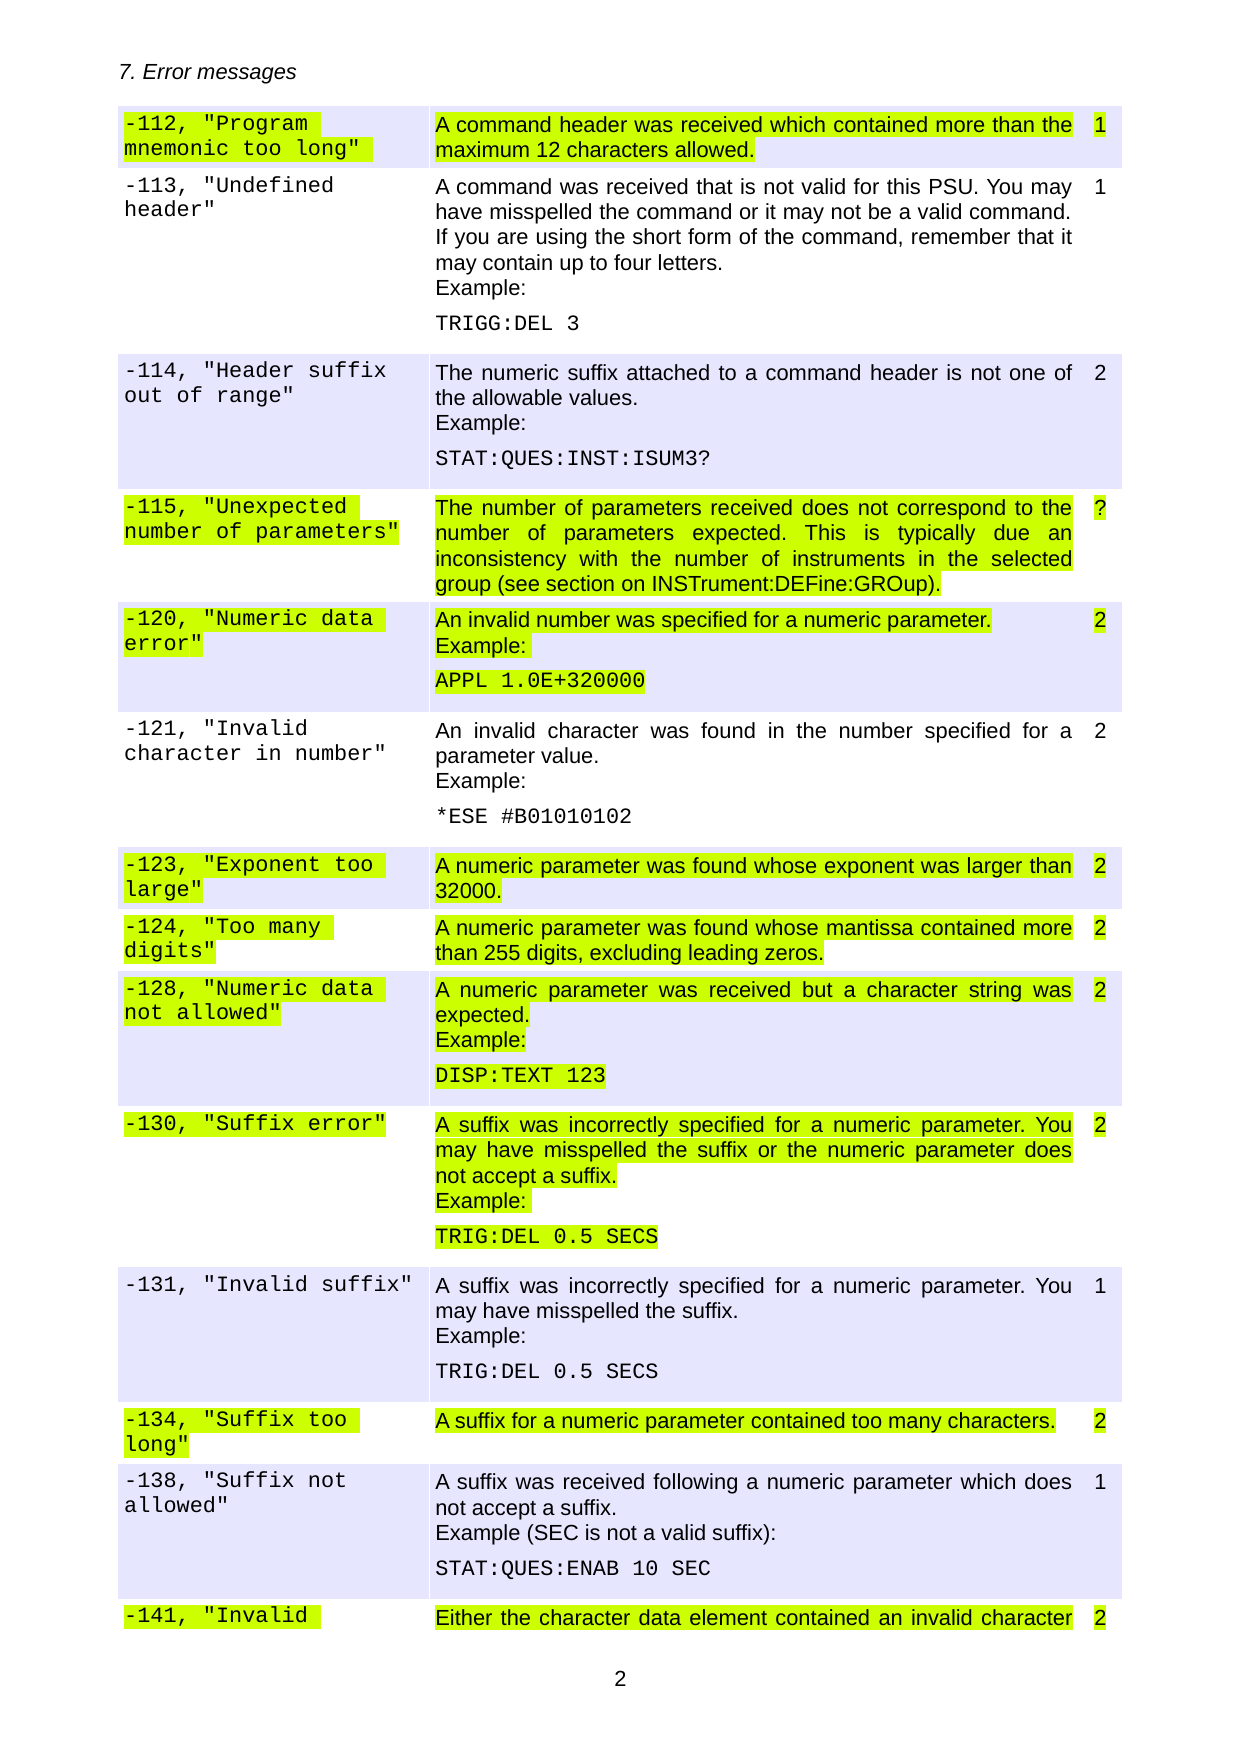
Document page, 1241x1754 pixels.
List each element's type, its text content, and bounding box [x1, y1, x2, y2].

table_cell -134, "Suffix too long" [118, 1403, 429, 1463]
table_cell -124, "Too many digits" [118, 909, 429, 971]
table_cell -115, "Unexpected number of parameters" [118, 489, 429, 602]
table_cell -113, "Undefined header" [118, 168, 429, 354]
table_cell 1 [1079, 1464, 1122, 1599]
table_cell 2 [1079, 354, 1122, 489]
table_cell An invalid number was specified for a numeric parameter. Example: APPL 1.0E+320000 [430, 602, 1079, 712]
table_cell 1 [1079, 106, 1122, 168]
table_cell -121, "Invalid character in number" [118, 712, 429, 847]
table_cell A numeric parameter was found whose exponent was larger than 32000. [430, 847, 1079, 909]
table_cell 2 [1079, 1106, 1122, 1267]
table_cell -112, "Program mnemonic too long" [118, 106, 429, 168]
table_cell An invalid character was found in the number specified for a parameter value. Example: *ESE #B01010102 [430, 712, 1079, 847]
table_cell -130, "Suffix error" [118, 1106, 429, 1267]
table_cell ? [1079, 489, 1122, 602]
table_cell A command header was received which contained more than the maximum 12 characters allowed. [430, 106, 1079, 168]
table_cell 2 [1079, 909, 1122, 971]
table_cell 2 [1079, 971, 1122, 1106]
table_cell -120, "Numeric data error" [118, 602, 429, 712]
table_cell -123, "Exponent too large" [118, 847, 429, 909]
table_cell Either the character data element contained an invalid character [430, 1599, 1079, 1636]
table_cell -141, "Invalid [118, 1599, 429, 1636]
table_cell A numeric parameter was received but a character string was expected. Example: DISP:TEXT 123 [430, 971, 1079, 1106]
table_cell 1 [1079, 1267, 1122, 1402]
table_cell -128, "Numeric data not allowed" [118, 971, 429, 1106]
table_cell The numeric suffix attached to a command header is not one of the allowable values. Example: STAT:QUES:INST:ISUM3? [430, 354, 1079, 489]
table_cell 2 [1079, 602, 1122, 712]
table_cell 1 [1079, 168, 1122, 354]
table_cell 2 [1079, 1403, 1122, 1463]
table_cell A suffix was received following a numeric parameter which does not accept a suffix. Example (SEC is not a valid suffix): STAT:QUES:ENAB 10 SEC [430, 1464, 1079, 1599]
table_cell A suffix was incorrectly specified for a numeric parameter. You may have misspelled the suffix or the numeric parameter does not accept a suffix. Example: TRIG:DEL 0.5 SECS [430, 1106, 1079, 1267]
table_cell A numeric parameter was found whose mantissa contained more than 255 digits, excluding leading zeros. [430, 909, 1079, 971]
table_cell A command was received that is not valid for this PSU. You may have misspelled the command or it may not be a valid command. If you are using the short form of the command, remember that it may contain up to four letters. Example: TRIGG:DEL 3 [430, 168, 1079, 354]
table_cell -138, "Suffix not allowed" [118, 1464, 429, 1599]
table_cell A suffix for a numeric parameter contained too many characters. [430, 1403, 1079, 1463]
table_cell 2 [1079, 1599, 1122, 1636]
table_cell The number of parameters received does not correspond to the number of parameters expected. This is typically due an inconsistency with the number of instruments in the selected group (see section on INSTrument:DEFine:GROup). [430, 489, 1079, 602]
table_cell 2 [1079, 847, 1122, 909]
table_cell -131, "Invalid suffix" [118, 1267, 429, 1402]
table_cell -114, "Header suffix out of range" [118, 354, 429, 489]
table_cell A suffix was incorrectly specified for a numeric parameter. You may have misspelled the suffix. Example: TRIG:DEL 0.5 SECS [430, 1267, 1079, 1402]
table_cell 2 [1079, 712, 1122, 847]
